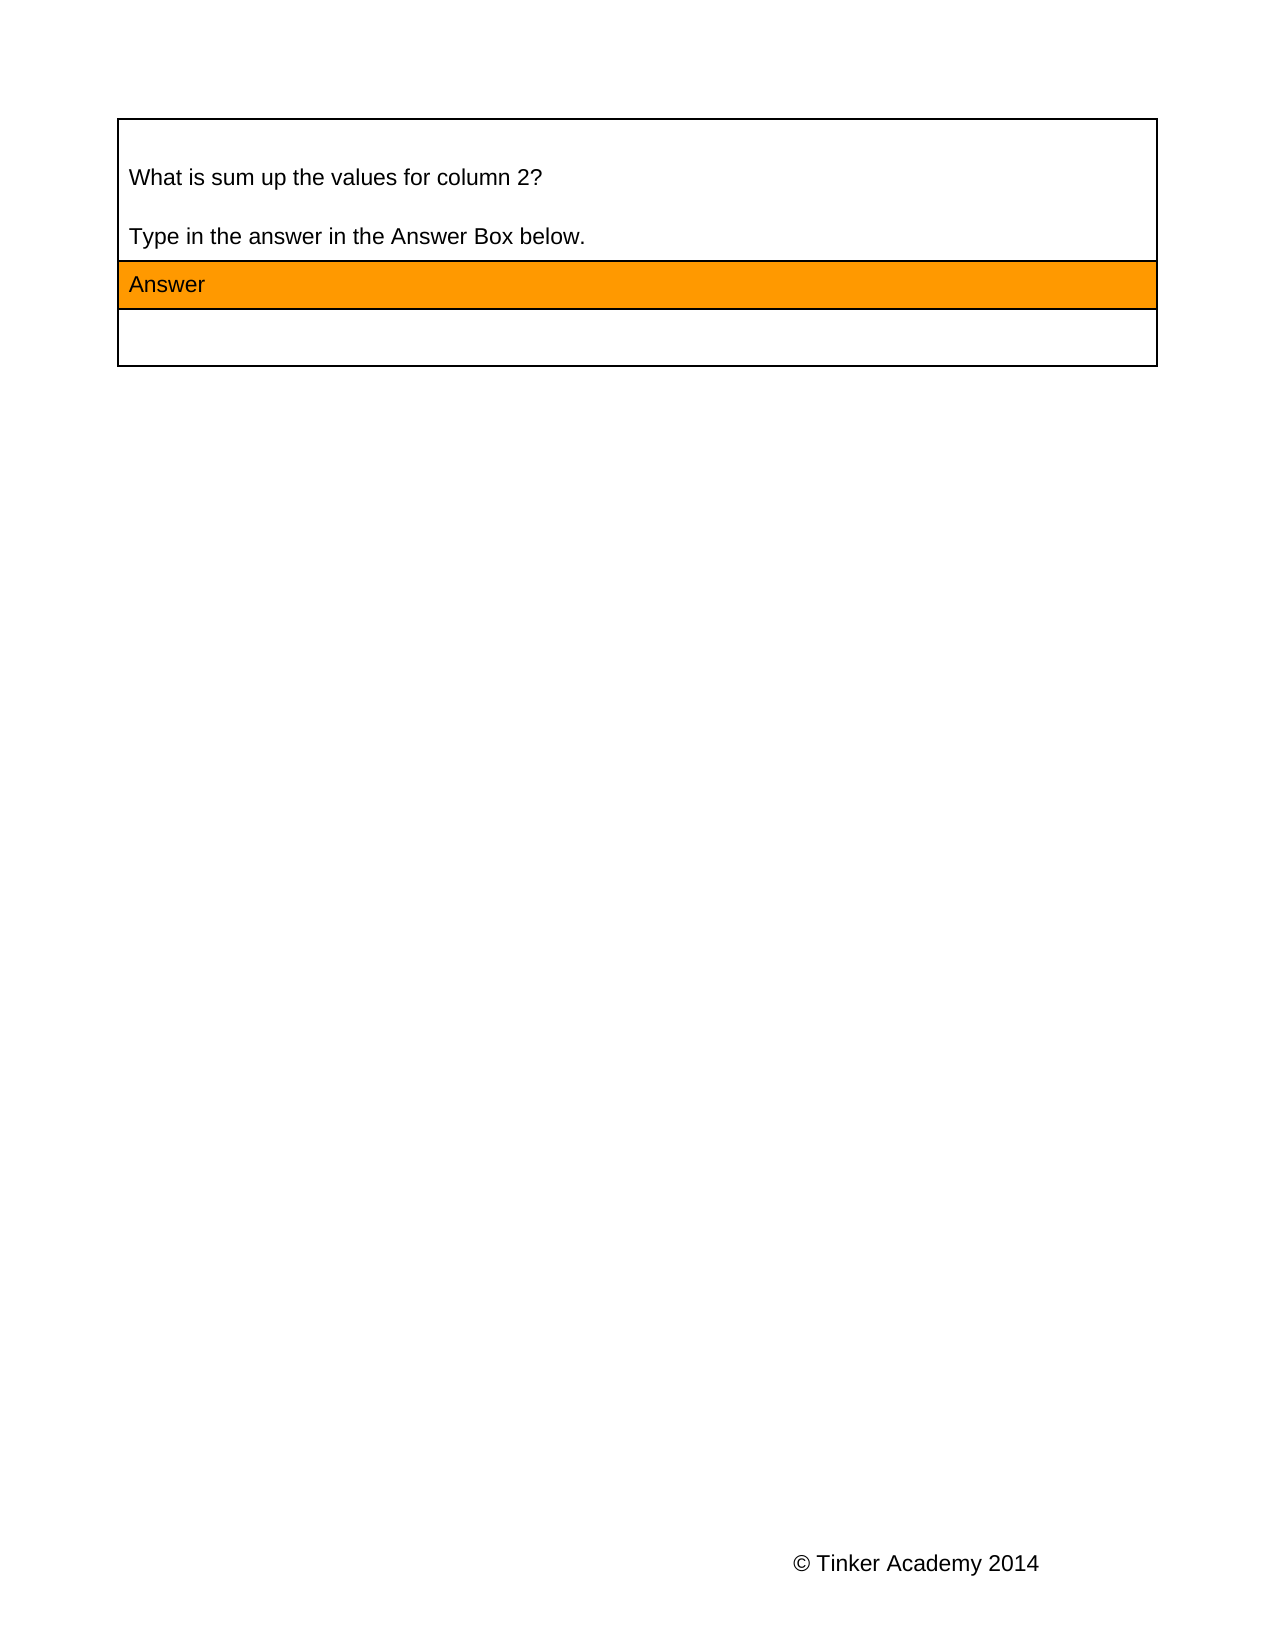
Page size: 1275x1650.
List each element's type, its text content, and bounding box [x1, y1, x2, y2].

table_cell Answer [119, 262, 1156, 308]
table_cell [119, 310, 1156, 365]
table_cell What is sum up the values for column 2? Type in the answer in the Answer Box below. [119, 120, 1156, 259]
